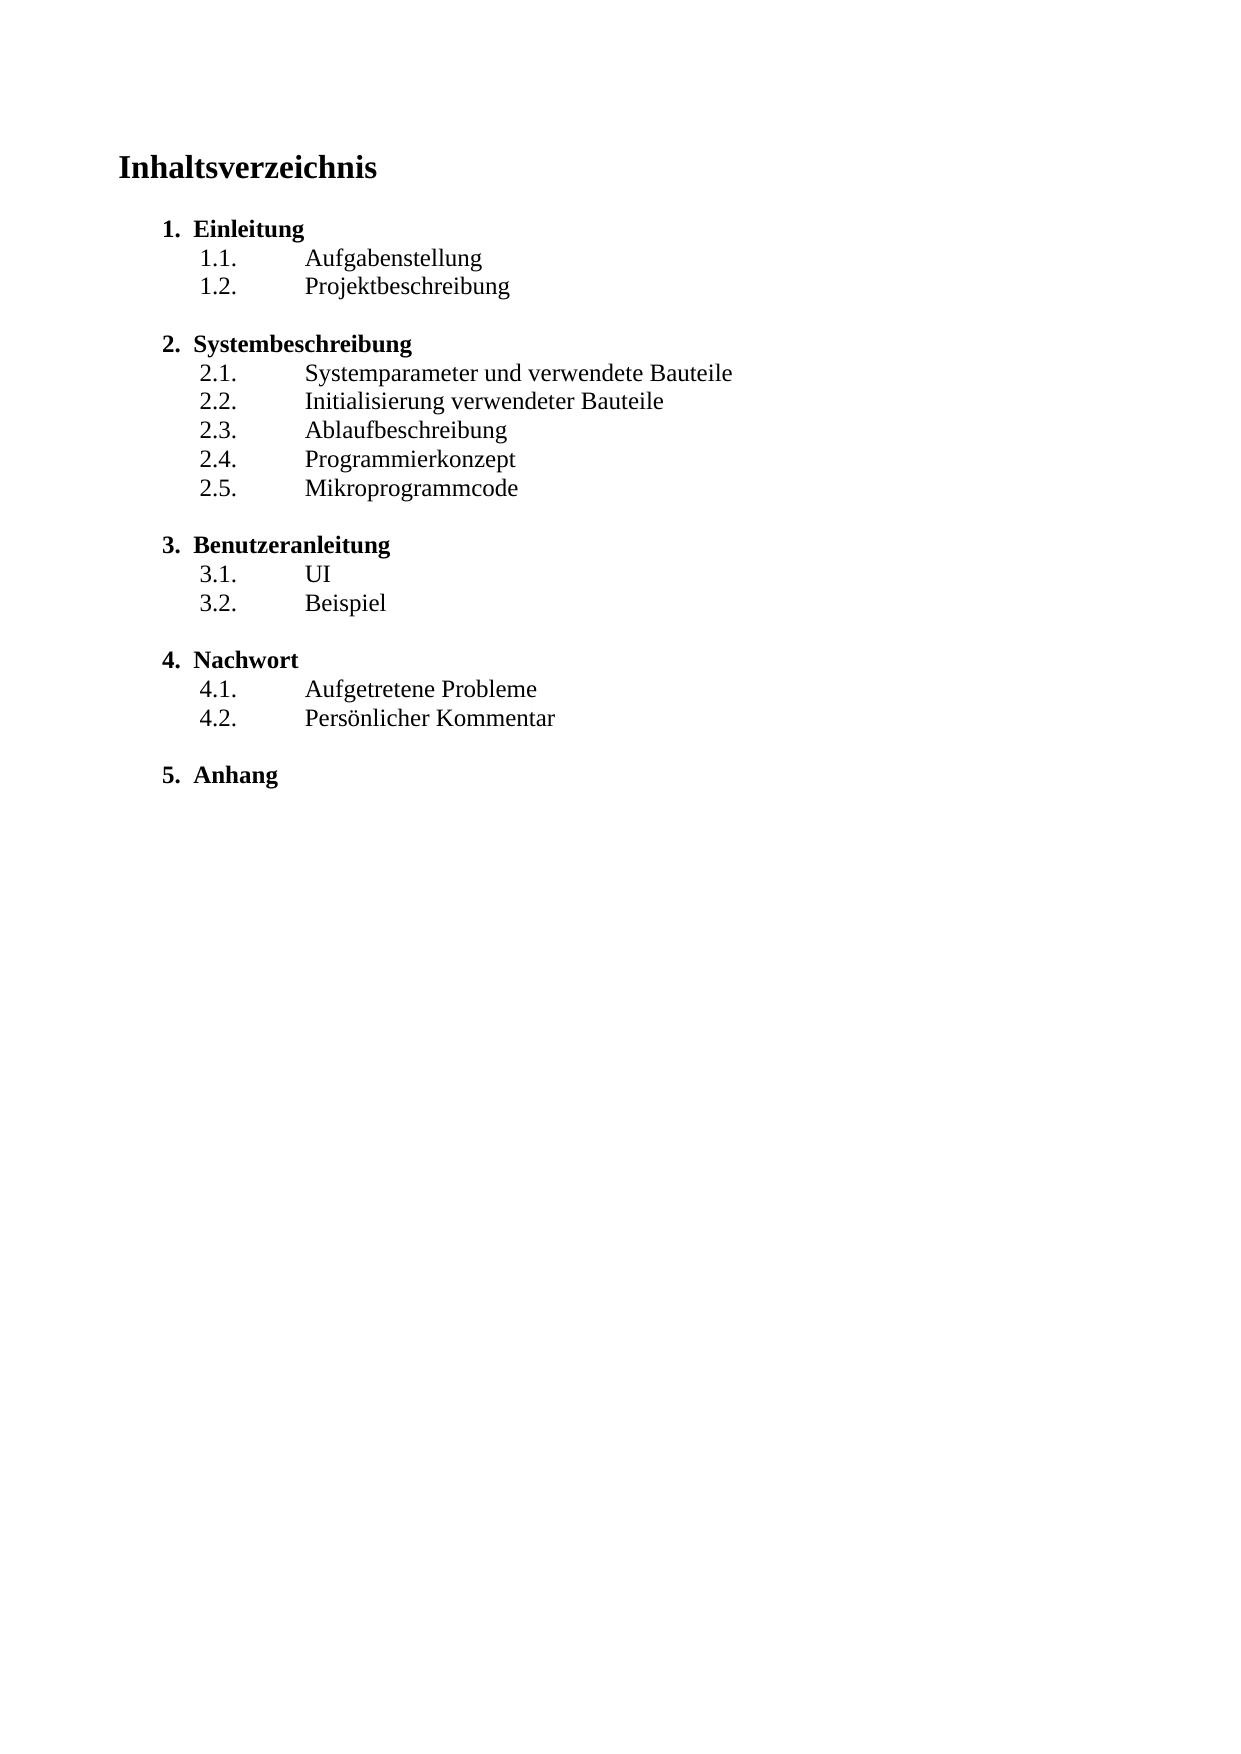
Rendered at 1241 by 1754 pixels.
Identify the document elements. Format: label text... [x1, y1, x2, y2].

list UI [193, 559, 1122, 588]
list Beispiel [193, 588, 1122, 616]
list Mikroprogrammcode [193, 473, 1122, 501]
text Inhaltsverzeichnis [118, 147, 1122, 185]
list Projektbeschreibung [193, 271, 1122, 300]
list Nachwort [156, 645, 1122, 674]
list Initialisierung verwendeter Bauteile [193, 386, 1122, 415]
list Persönlicher Kommentar [193, 703, 1122, 731]
list Aufgetretene Probleme [193, 674, 1122, 703]
list Aufgabenstellung [193, 243, 1122, 271]
list Anhang [156, 760, 1122, 789]
list Systemparameter und verwendete Bauteile [193, 358, 1122, 386]
list Programmierkonzept [193, 444, 1122, 473]
list Ablaufbeschreibung [193, 415, 1122, 444]
list Einleitung [156, 214, 1122, 243]
list Systembeschreibung [156, 329, 1122, 358]
list Benutzeranleitung [156, 530, 1122, 559]
